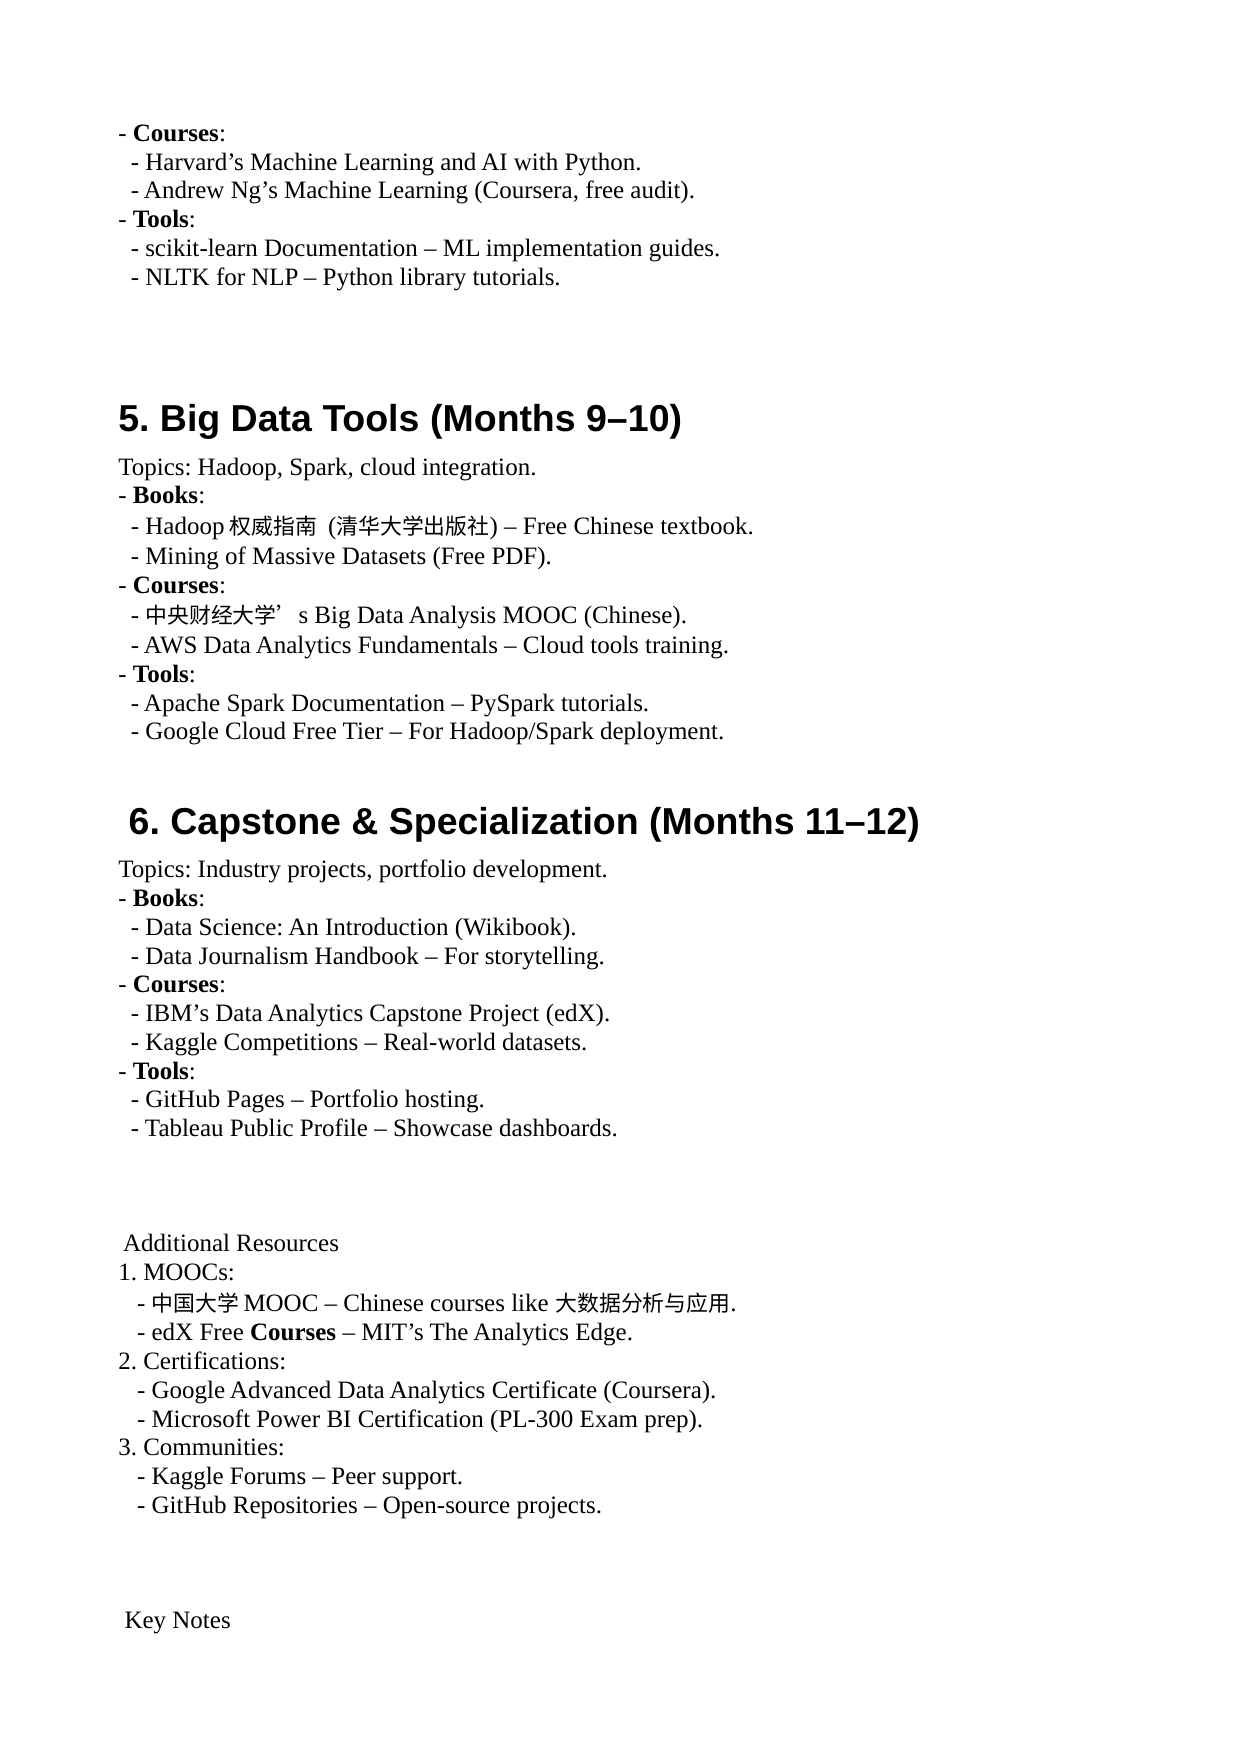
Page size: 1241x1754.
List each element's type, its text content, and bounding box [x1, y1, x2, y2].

text - Harvard’s Machine Learning and AI with Python. [118, 147, 1122, 176]
text - GitHub Repositories – Open-source projects. [118, 1490, 1122, 1519]
text - Microsoft Power BI Certification (PL-300 Exam prep). [118, 1404, 1122, 1432]
text - edX Free Courses – MIT’s The Analytics Edge. [118, 1317, 1122, 1346]
text - scikit-learn Documentation – ML implementation guides. [118, 233, 1122, 262]
text - Google Advanced Data Analytics Certificate (Coursera). [118, 1375, 1122, 1404]
text - Tableau Public Profile – Showcase dashboards. [118, 1113, 1122, 1142]
text - Courses: [118, 969, 1122, 998]
text - GitHub Pages – Portfolio hosting. [118, 1084, 1122, 1113]
text - Kaggle Competitions – Real-world datasets. [118, 1027, 1122, 1056]
text - Books: [118, 481, 1122, 509]
text - Data Journalism Handbook – For storytelling. [118, 941, 1122, 969]
text - Andrew Ng’s Machine Learning (Coursera, free audit). [118, 176, 1122, 204]
text - Data Science: An Introduction (Wikibook). [118, 912, 1122, 941]
text - Google Cloud Free Tier – For Hadoop/Spark deployment. [118, 716, 1122, 745]
subtitle 5. Big Data Tools (Months 9–10) [118, 396, 1122, 439]
text - Tools: [118, 1056, 1122, 1084]
text Key Notes [118, 1605, 1122, 1634]
text - 中国大学MOOC – Chinese courses like 大数据分析与应用. [118, 1286, 1122, 1317]
text - Tools: [118, 204, 1122, 233]
text - IBM’s Data Analytics Capstone Project (edX). [118, 998, 1122, 1027]
text - Courses: [118, 570, 1122, 598]
text - Mining of Massive Datasets (Free PDF). [118, 541, 1122, 570]
text - Books: [118, 883, 1122, 912]
text - Kaggle Forums – Peer support. [118, 1461, 1122, 1490]
text - Courses: [118, 118, 1122, 147]
subtitle 6. Capstone & Specialization (Months 11–12) [118, 799, 1122, 842]
text Topics: Hadoop, Spark, cloud integration. [118, 452, 1122, 481]
text Additional Resources [118, 1228, 1122, 1257]
text - Apache Spark Documentation – PySpark tutorials. [118, 688, 1122, 716]
text - AWS Data Analytics Fundamentals – Cloud tools training. [118, 630, 1122, 659]
text Topics: Industry projects, portfolio development. [118, 854, 1122, 883]
text 3. Communities: [118, 1432, 1122, 1461]
text - Hadoop权威指南 (清华大学出版社) – Free Chinese textbook. [118, 509, 1122, 541]
text - NLTK for NLP – Python library tutorials. [118, 262, 1122, 291]
text 1. MOOCs: [118, 1257, 1122, 1286]
text 2. Certifications: [118, 1346, 1122, 1375]
text - 中央财经大学’s Big Data Analysis MOOC (Chinese). [118, 598, 1122, 630]
text - Tools: [118, 659, 1122, 688]
